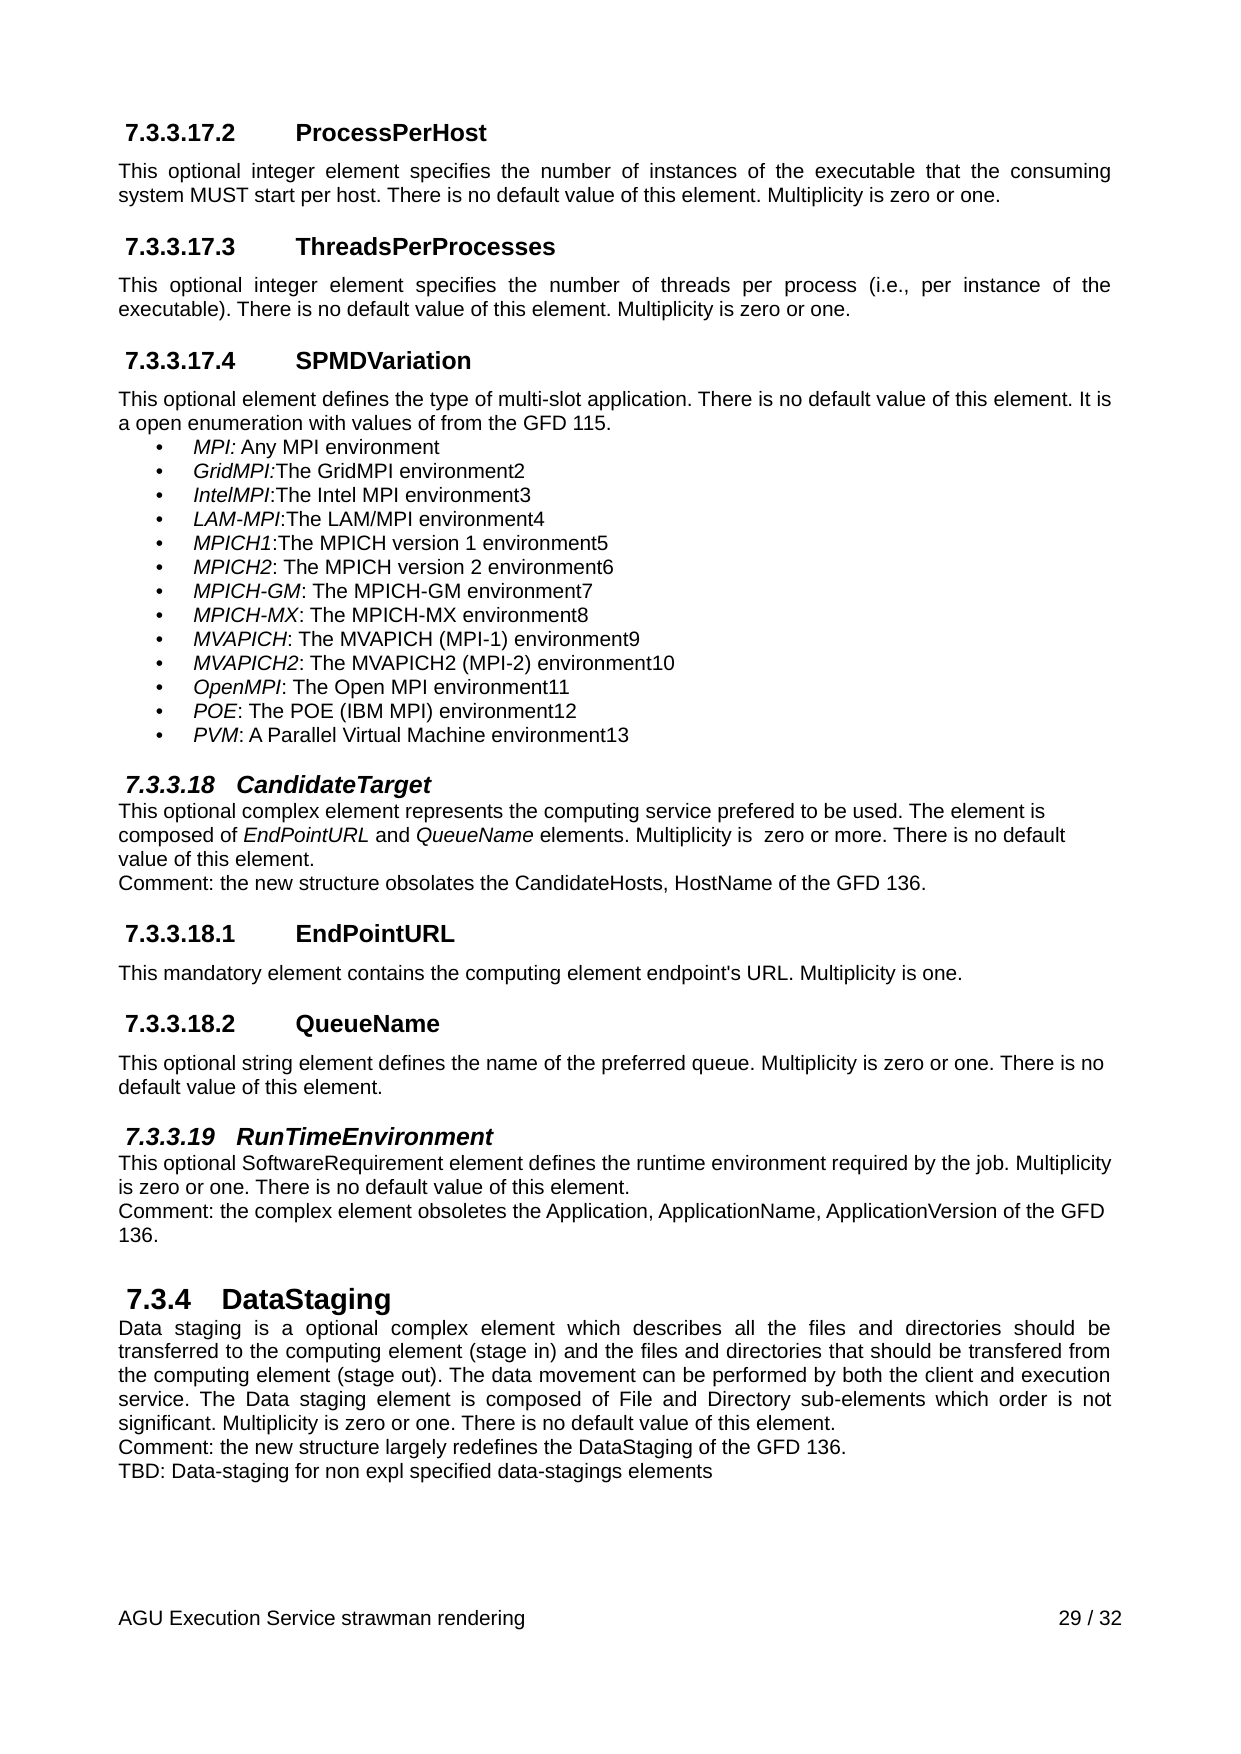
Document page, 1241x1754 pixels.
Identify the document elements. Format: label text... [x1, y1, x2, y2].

list IntelMPI:The Intel MPI environment3 [156, 483, 1122, 507]
list PVM: A Parallel Virtual Machine environment13 [156, 722, 1122, 746]
text TBD: Data-staging for non expl specified data-stagings elements [118, 1459, 1122, 1483]
text This optional complex element represents the computing service prefered to be used. The element is composed of EndPointURL and QueueName elements. Multiplicity is zero or more. There is no default value of this element. [118, 799, 1113, 871]
list MPICH-GM: The MPICH-GM environment7 [156, 579, 1122, 603]
subtitle DataStaging [118, 1282, 1122, 1315]
text Data staging is a optional complex element which describes all the files and directories should be transferred to the computing element (stage in) and the files and directories that should be transfered from the computing element (stage out). The data movement can be performed by both the client and execution service. The Data staging element is composed of File and Directory sub-elements which order is not significant. Multiplicity is zero or one. There is no default value of this element. [118, 1315, 1113, 1435]
list LAM-MPI:The LAM/MPI environment4 [156, 507, 1122, 531]
text This optional integer element specifies the number of instances of the executable that the consuming system MUST start per host. There is no default value of this element. Multiplicity is zero or one. [118, 159, 1113, 207]
text Comment: the new structure largely redefines the DataStaging of the GFD 136. [118, 1435, 1113, 1459]
list MPICH-MX: The MPICH-MX environment8 [156, 603, 1122, 627]
subtitle ProcessPerHost [118, 118, 1113, 147]
list MPICH2: The MPICH version 2 environment6 [156, 555, 1122, 579]
list MVAPICH2: The MVAPICH2 (MPI-2) environment10 [156, 651, 1122, 674]
subtitle ThreadsPerProcesses [118, 232, 1113, 261]
text This optional SoftwareRequirement element defines the runtime environment required by the job. Multiplicity is zero or one. There is no default value of this element. [118, 1151, 1113, 1198]
subtitle RunTimeEnvironment [118, 1122, 1113, 1151]
subtitle SPMDVariation [118, 346, 1113, 374]
list POE: The POE (IBM MPI) environment12 [156, 698, 1122, 722]
subtitle CandidateTarget [118, 770, 1113, 799]
list OpenMPI: The Open MPI environment11 [156, 674, 1122, 698]
list GridMPI:The GridMPI environment2 [156, 459, 1122, 483]
text Comment: the complex element obsoletes the Application, ApplicationName, ApplicationVersion of the GFD 136. [118, 1198, 1113, 1246]
text Comment: the new structure obsolates the CandidateHosts, HostName of the GFD 136. [118, 871, 1113, 894]
list MVAPICH: The MVAPICH (MPI-1) environment9 [156, 627, 1122, 651]
list MPI: Any MPI environment [156, 435, 1122, 459]
list MPICH1:The MPICH version 1 environment5 [156, 531, 1122, 555]
subtitle EndPointURL [118, 919, 1113, 948]
text This optional element defines the type of multi-slot application. There is no default value of this element. It is a open enumeration with values of from the GFD 115. [118, 387, 1113, 435]
subtitle QueueName [118, 1009, 1113, 1038]
text This mandatory element contains the computing element endpoint's URL. Multiplicity is one. [118, 961, 1113, 984]
text This optional integer element specifies the number of threads per process (i.e., per instance of the executable). There is no default value of this element. Multiplicity is zero or one. [118, 273, 1113, 321]
text This optional string element defines the name of the preferred queue. Multiplicity is zero or one. There is no default value of this element. [118, 1051, 1113, 1098]
